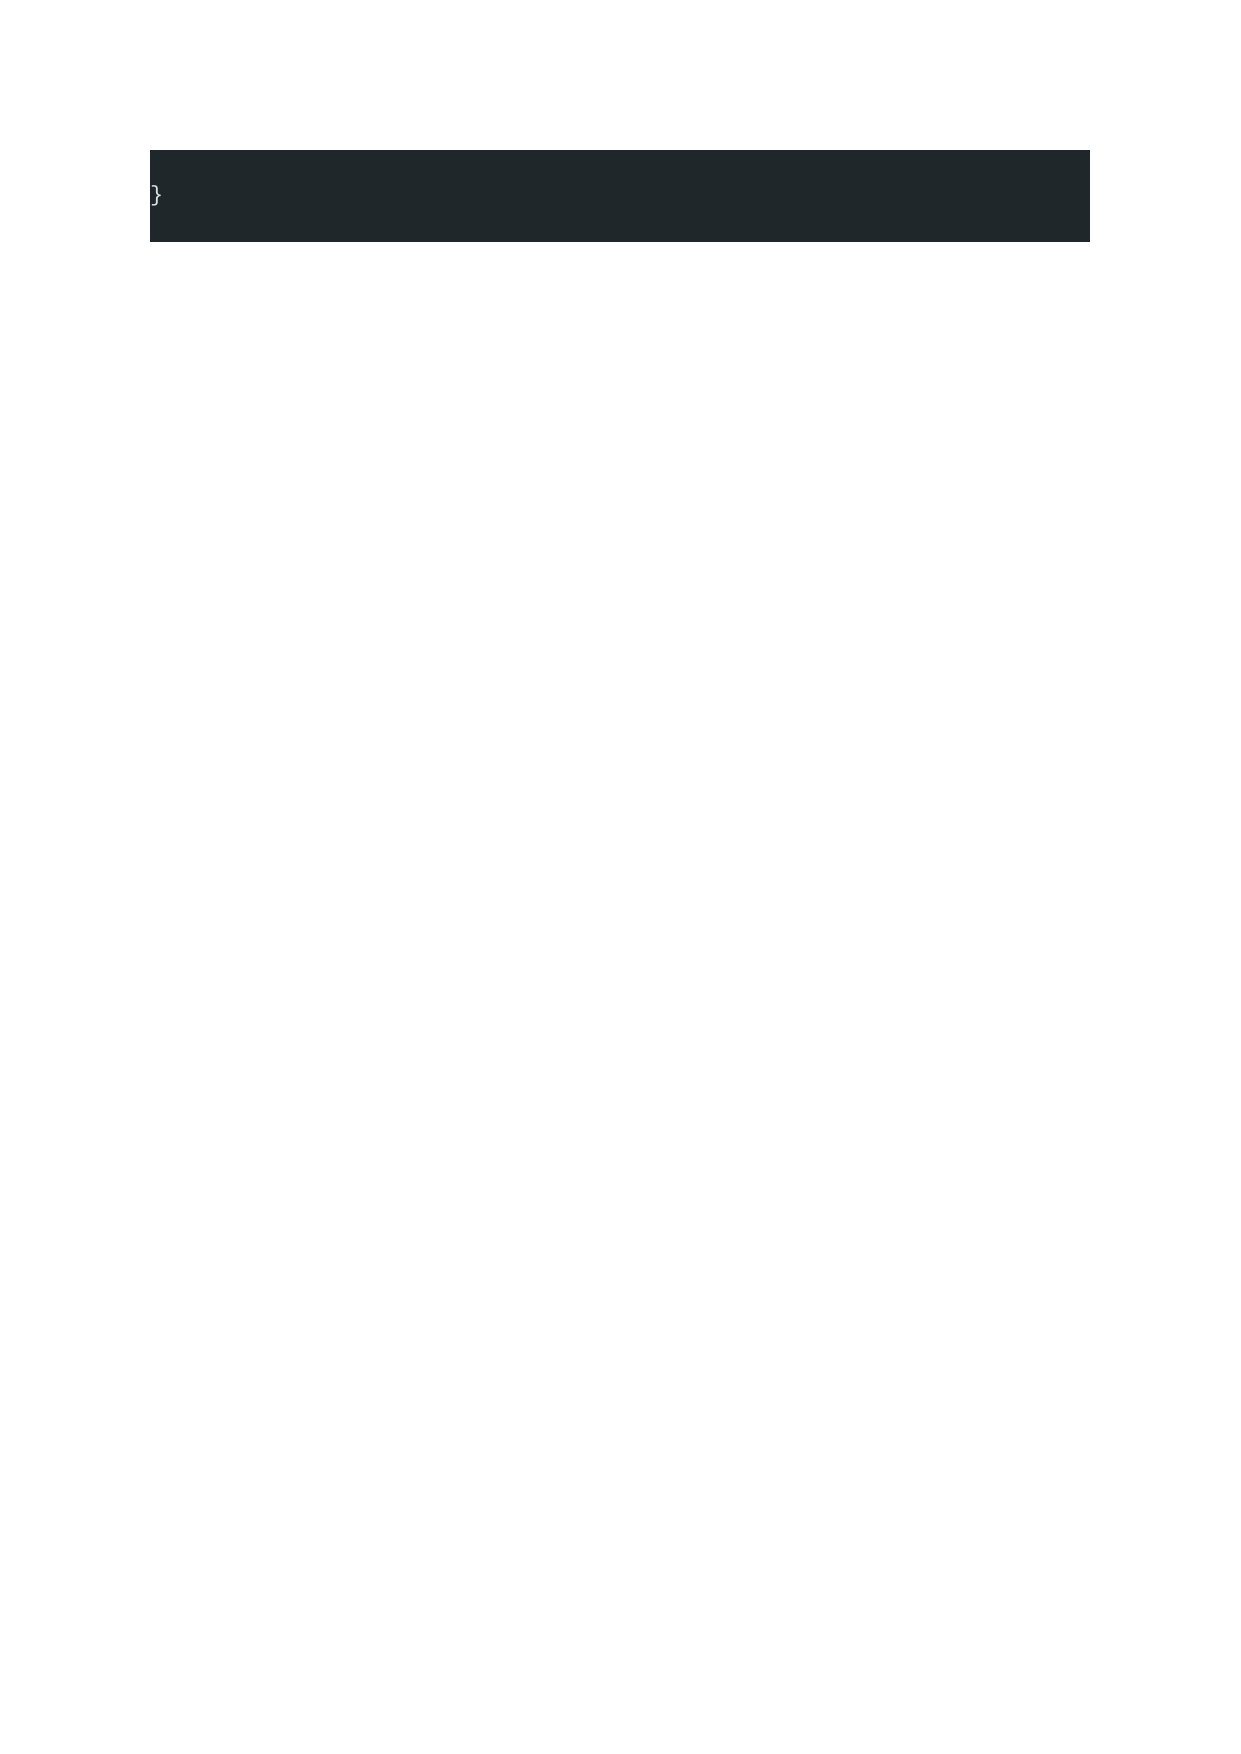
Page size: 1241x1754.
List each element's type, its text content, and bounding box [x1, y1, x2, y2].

text } [150, 183, 1090, 208]
